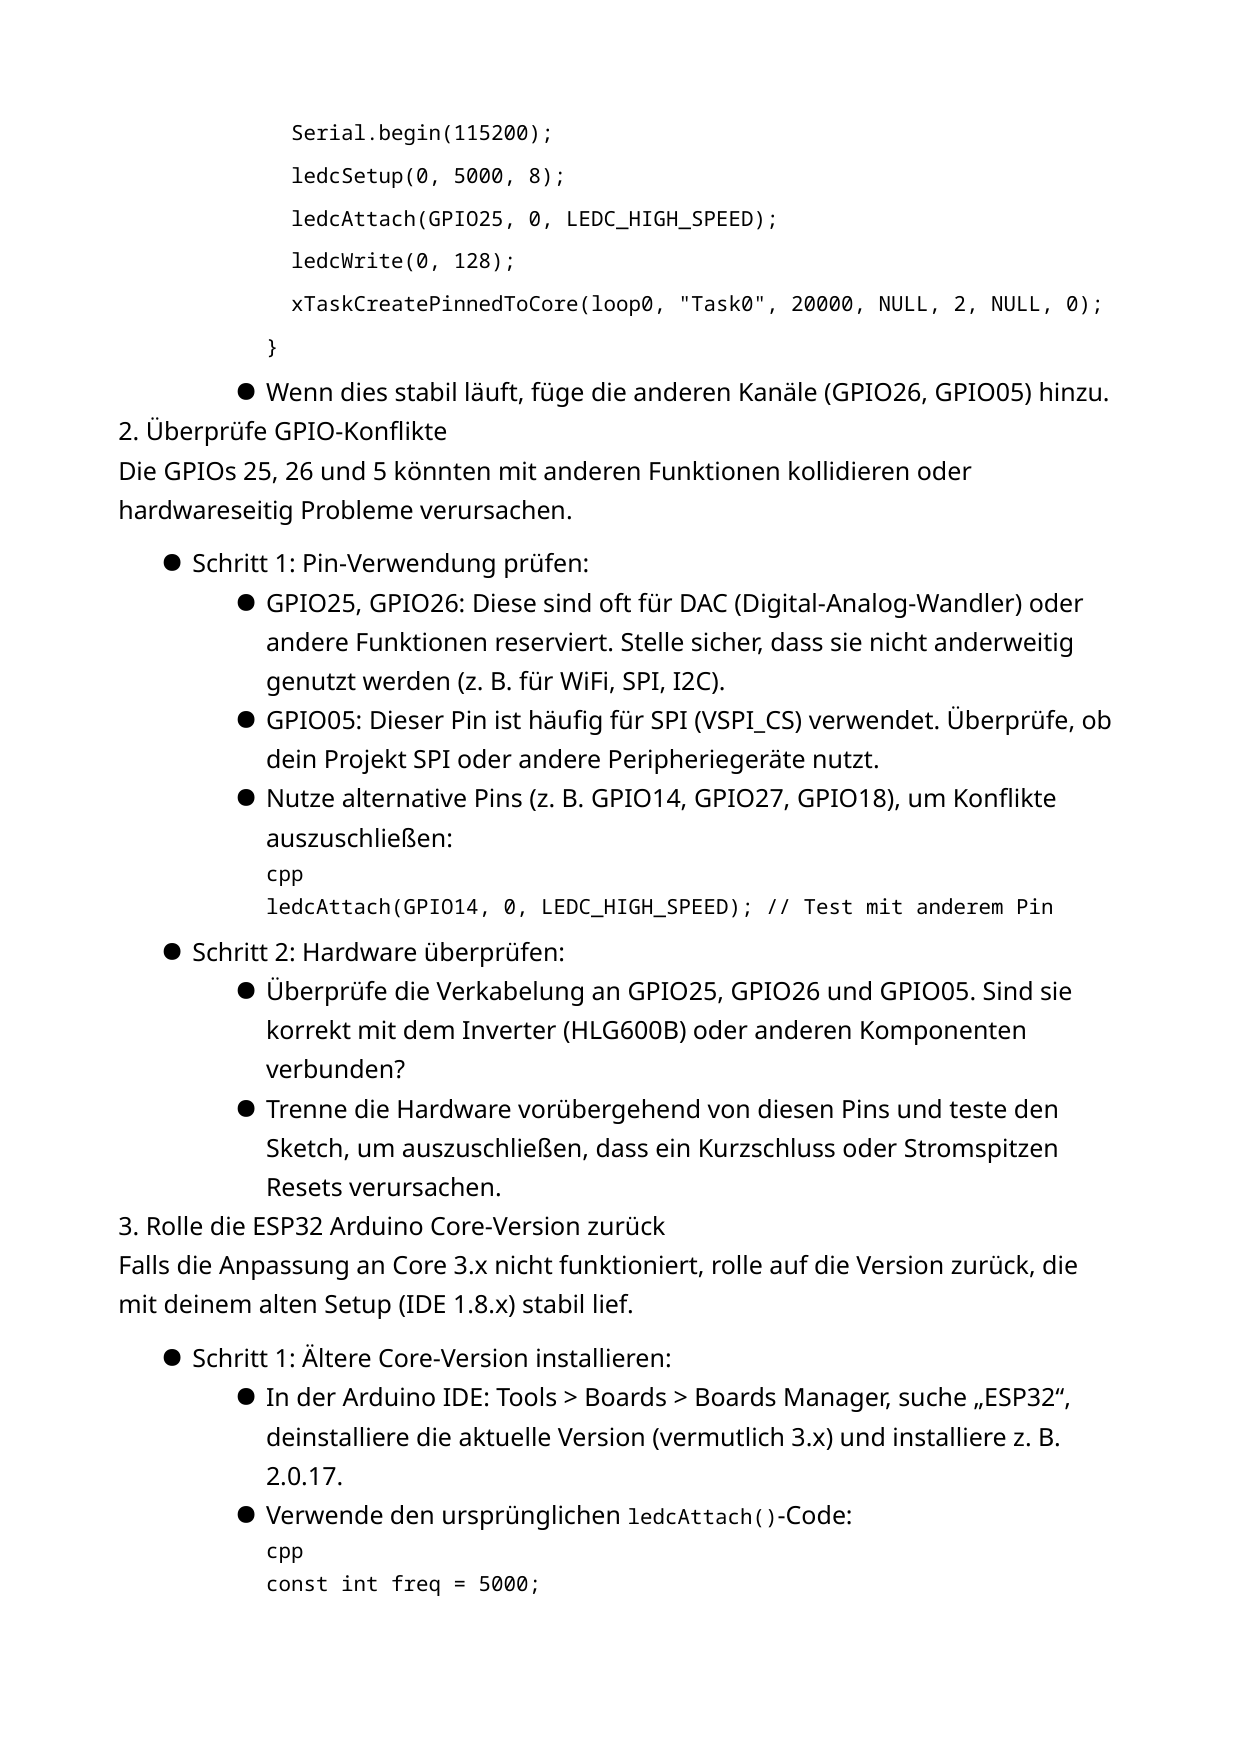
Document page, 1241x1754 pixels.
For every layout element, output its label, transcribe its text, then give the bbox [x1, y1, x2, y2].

list Verwende den ursprünglichen ledcAttach()-Code: [236, 1497, 1122, 1532]
list Serial.begin(115200); [236, 118, 1122, 147]
text 2. Überprüfe GPIO-Konflikte [118, 414, 1122, 448]
list const int freq = 5000; [236, 1569, 1122, 1598]
list GPIO05: Dieser Pin ist häufig für SPI (VSPI_CS) verwendet. Überprüfe, ob dein Projekt SPI oder andere Peripheriegeräte nutzt. [236, 703, 1122, 776]
list Schritt 2: Hardware überprüfen: [162, 934, 1122, 969]
list Wenn dies stabil läuft, füge die anderen Kanäle (GPIO26, GPIO05) hinzu. [236, 375, 1122, 409]
text Falls die Anpassung an Core 3.x nicht funktioniert, rolle auf die Version zurück, die mit deinem alten Setup (IDE 1.8.x) stabil lief. [118, 1248, 1122, 1321]
text 3. Rolle die ESP32 Arduino Core-Version zurück [118, 1209, 1122, 1243]
list GPIO25, GPIO26: Diese sind oft für DAC (Digital-Analog-Wandler) oder andere Funktionen reserviert. Stelle sicher, dass sie nicht anderweitig genutzt werden (z. B. für WiFi, SPI, I2C). [236, 585, 1122, 698]
list xTaskCreatePinnedToCore(loop0, "Task0", 20000, NULL, 2, NULL, 0); [236, 289, 1122, 318]
list cpp [236, 1537, 1122, 1565]
list ledcAttach(GPIO14, 0, LEDC_HIGH_SPEED); // Test mit anderem Pin [236, 892, 1122, 920]
list Schritt 1: Pin-Verwendung prüfen: [162, 546, 1122, 580]
text Die GPIOs 25, 26 und 5 könnten mit anderen Funktionen kollidieren oder hardwareseitig Probleme verursachen. [118, 453, 1122, 526]
list ledcSetup(0, 5000, 8); [236, 161, 1122, 189]
list } [236, 332, 1122, 361]
list Überprüfe die Verkabelung an GPIO25, GPIO26 und GPIO05. Sind sie korrekt mit dem Inverter (HLG600B) oder anderen Komponenten verbunden? [236, 974, 1122, 1086]
list Trenne die Hardware vorübergehend von diesen Pins und teste den Sketch, um auszuschließen, dass ein Kurzschluss oder Stromspitzen Resets verursachen. [236, 1091, 1122, 1204]
list ledcWrite(0, 128); [236, 247, 1122, 275]
list Nutze alternative Pins (z. B. GPIO14, GPIO27, GPIO18), um Konflikte auszuschließen: [236, 781, 1122, 854]
list Schritt 1: Ältere Core-Version installieren: [162, 1341, 1122, 1375]
list ledcAttach(GPIO25, 0, LEDC_HIGH_SPEED); [236, 204, 1122, 232]
list cpp [236, 859, 1122, 888]
list In der Arduino IDE: Tools > Boards > Boards Manager, suche „ESP32“, deinstalliere die aktuelle Version (vermutlich 3.x) und installiere z. B. 2.0.17. [236, 1380, 1122, 1492]
